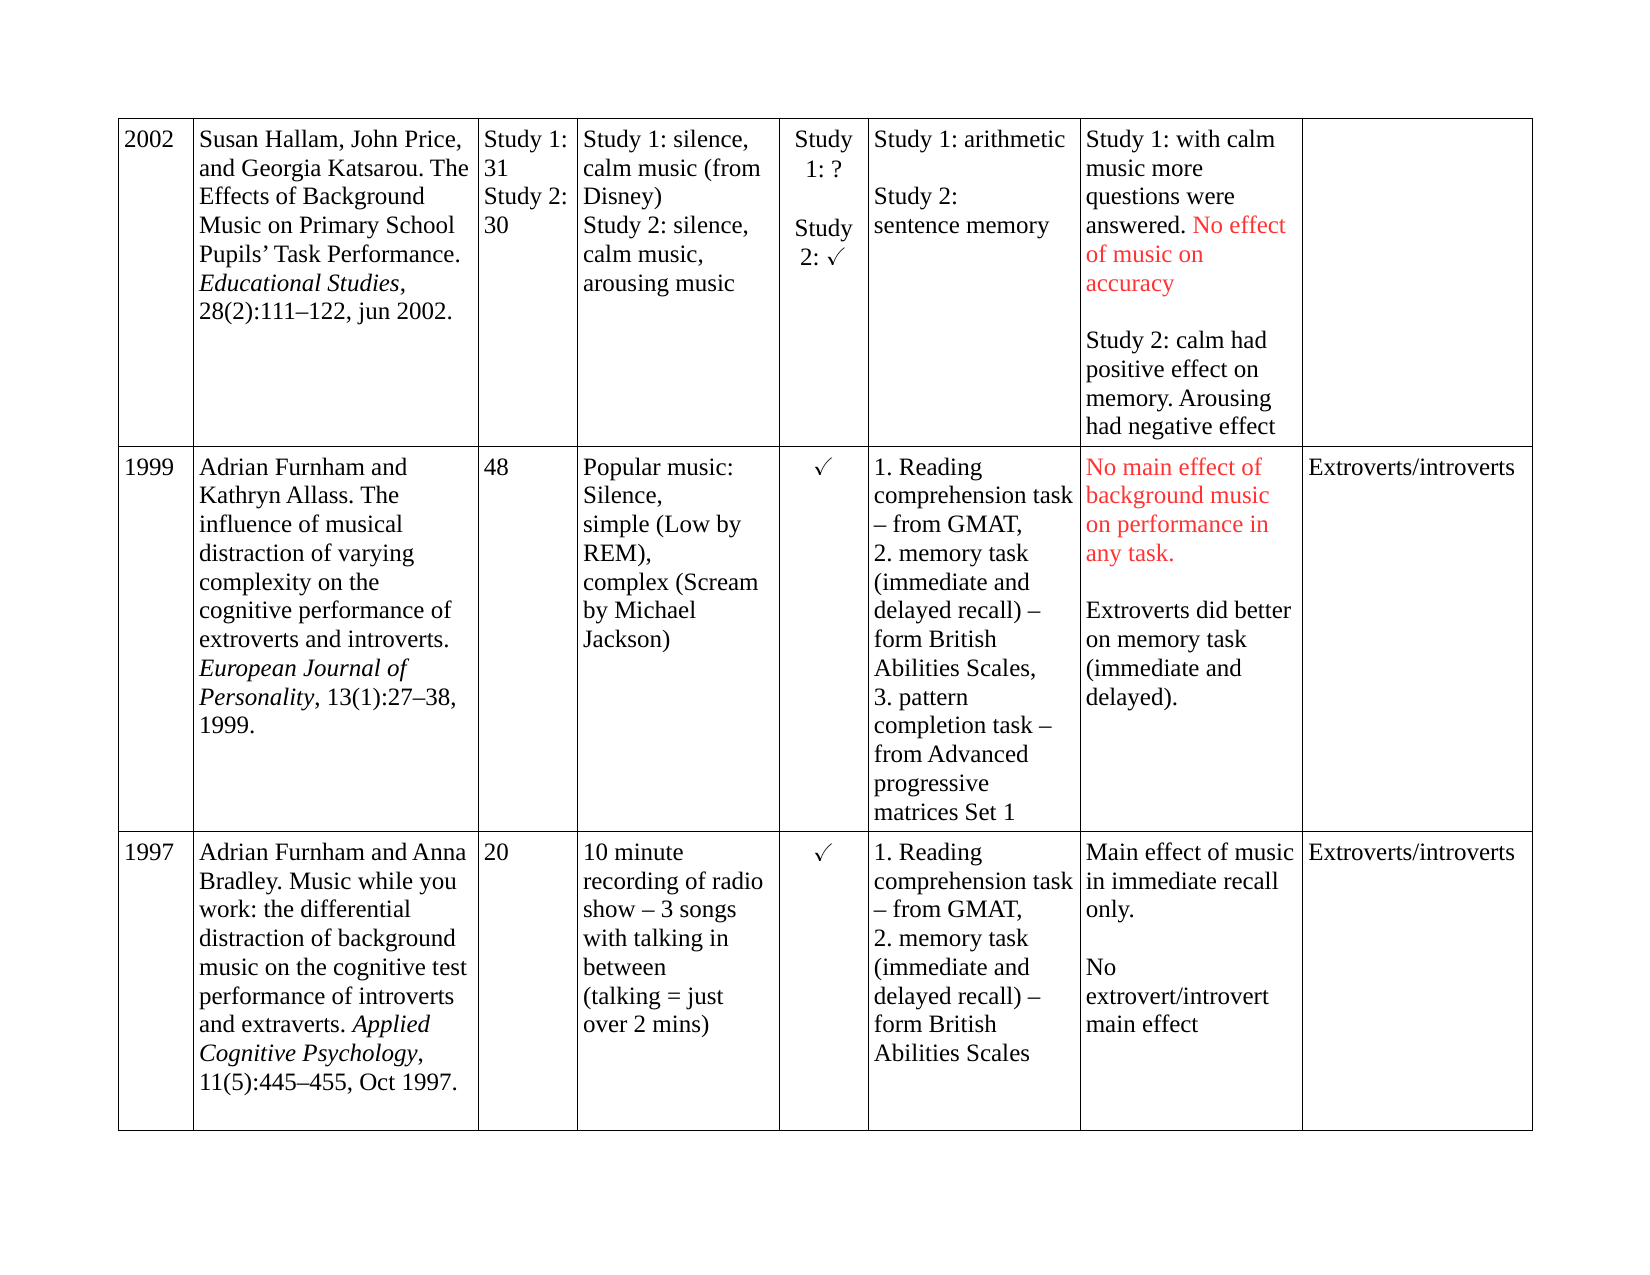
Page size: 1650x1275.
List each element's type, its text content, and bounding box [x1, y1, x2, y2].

table_cell Adrian Furnham and Kathryn Allass. The influence of musical distraction of varying complexity on the cognitive performance of extroverts and introverts. European Journal of Personality, 13(1):27–38, 1999. [194, 447, 478, 831]
table_cell Main effect of music in immediate recall only. No extrovert/introvert main effect [1081, 832, 1302, 1130]
table_cell Study 1: 31 Study 2: 30 [479, 119, 577, 446]
table_cell Extroverts/introverts [1303, 447, 1532, 831]
table_cell 2002 [119, 119, 193, 446]
table_cell Study 1: arithmetic Study 2: sentence memory [869, 119, 1080, 446]
table_cell 1. Reading comprehension task – from GMAT, 2. memory task (immediate and delayed recall) – form British Abilities Scales [869, 832, 1080, 1130]
table_cell 48 [479, 447, 577, 831]
table_cell Susan Hallam, John Price, and Georgia Katsarou. The Effects of Background Music on Primary School Pupils’ Task Performance. Educational Studies, 28(2):111–122, jun 2002. [194, 119, 478, 446]
table_cell Adrian Furnham and Anna Bradley. Music while you work: the differential distraction of background music on the cognitive test performance of introverts and extraverts. Applied Cognitive Psychology, 11(5):445–455, Oct 1997. [194, 832, 478, 1130]
table_cell 20 [479, 832, 577, 1130]
table_cell 1999 [119, 447, 193, 831]
table_cell 1997 [119, 832, 193, 1130]
table_cell No main effect of background music on performance in any task. Extroverts did better on memory task (immediate and delayed). [1081, 447, 1302, 831]
table_cell Study 1: silence, calm music (from Disney) Study 2: silence, calm music, arousing music [578, 119, 779, 446]
table_cell Popular music: Silence, simple (Low by REM), complex (Scream by Michael Jackson) [578, 447, 779, 831]
table_cell Study 1: with calm music more questions were answered. No effect of music on accuracy Study 2: calm had positive effect on memory. Arousing had negative effect [1081, 119, 1302, 446]
table_cell 10 minute recording of radio show – 3 songs with talking in between (talking = just over 2 mins) [578, 832, 779, 1130]
table_cell 1. Reading comprehension task – from GMAT, 2. memory task (immediate and delayed recall) – form British Abilities Scales, 3. pattern completion task – from Advanced progressive matrices Set 1 [869, 447, 1080, 831]
table_cell Extroverts/introverts [1303, 832, 1532, 1130]
table_cell ✓ [780, 447, 868, 831]
table_cell ✓ [780, 832, 868, 1130]
table_cell Study 1: ? Study 2: ✓ [780, 119, 868, 446]
table_cell [1303, 119, 1532, 446]
